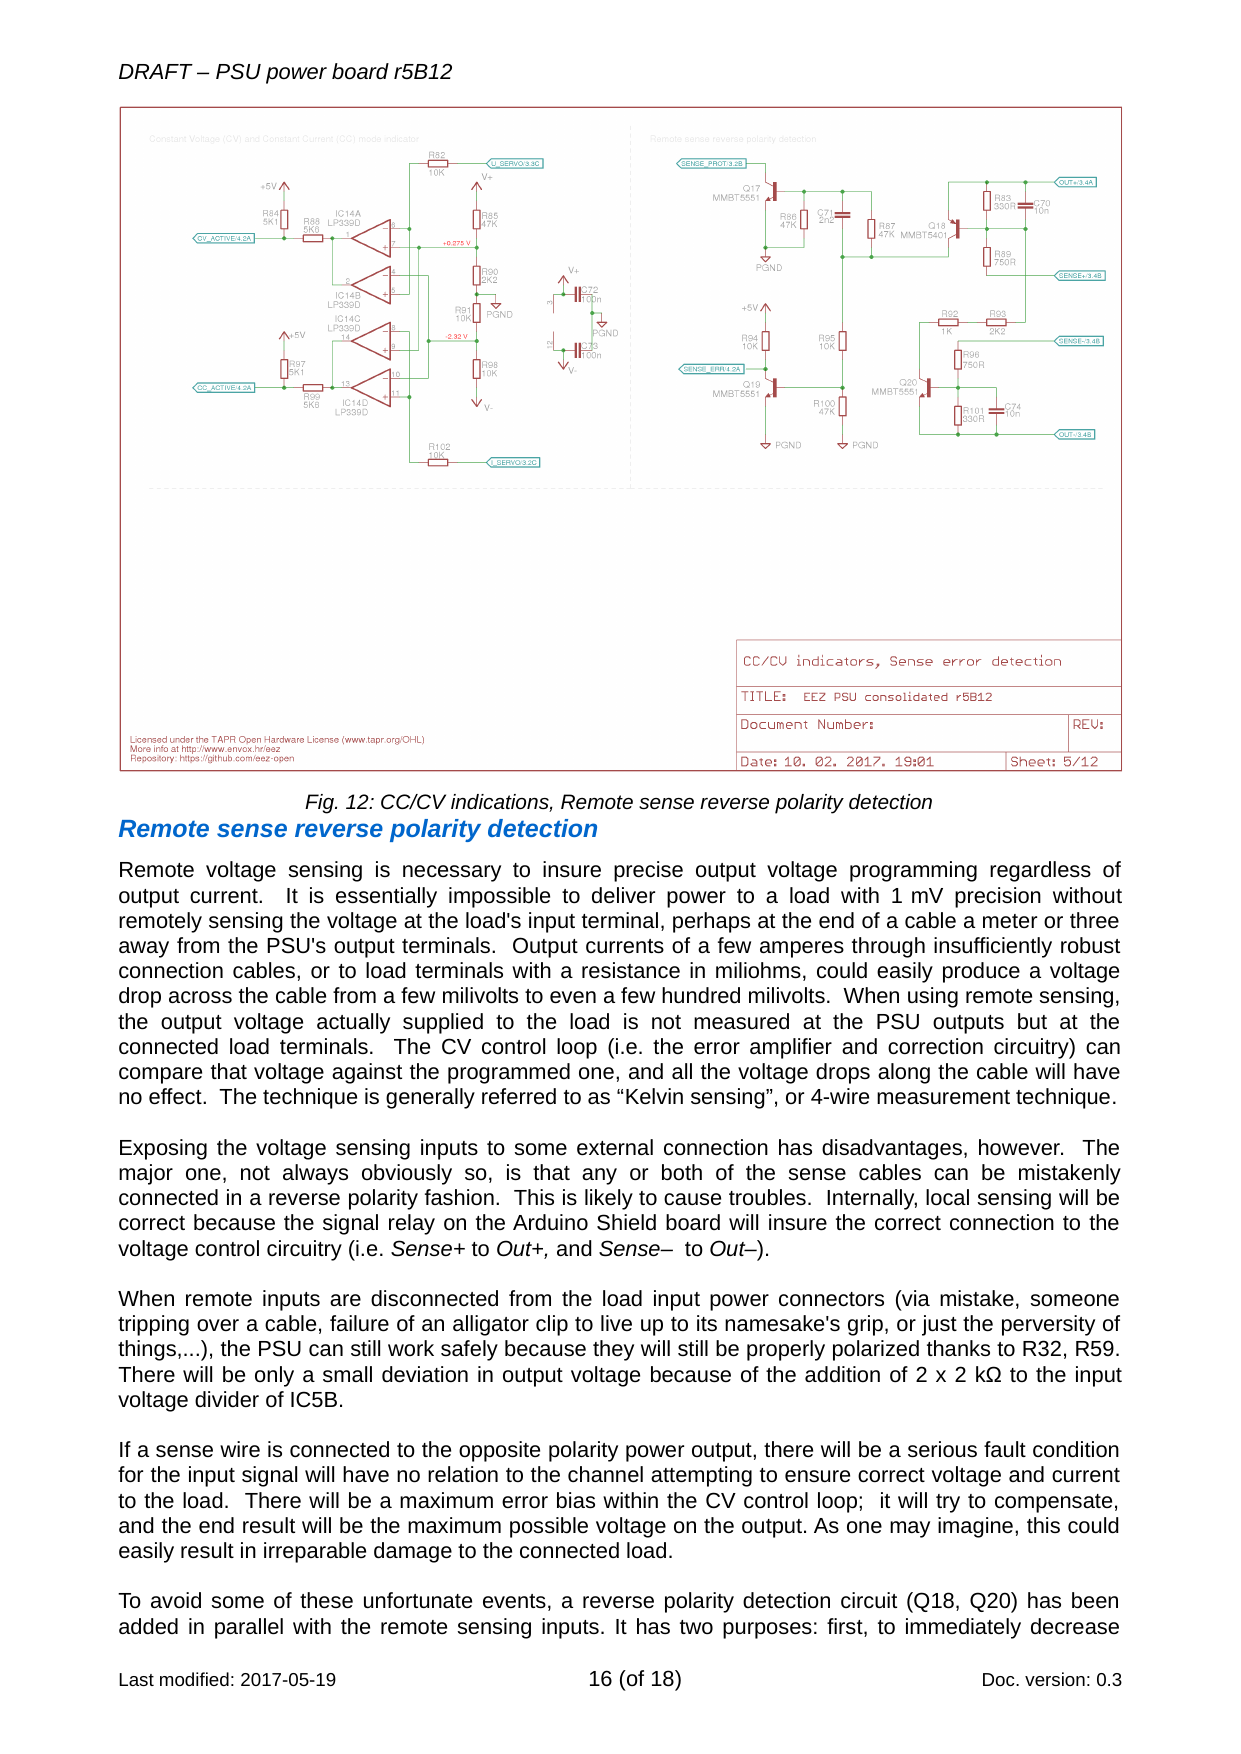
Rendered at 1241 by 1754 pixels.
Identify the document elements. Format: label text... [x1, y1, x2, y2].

text To avoid some of these unfortunate events, a reverse polarity detection circuit (Q18, Q20) has been added in parallel with the remote sensing inputs. It has two purposes: first, to immediately decrease [118, 1588, 1122, 1639]
text When remote inputs are disconnected from the load input power connectors (via mistake, someone tripping over a cable, failure of an alligator clip to live up to its namesake's grip, or just the perversity of things,...), the PSU can still work safely because they will still be properly polarized thanks to R32, R59. There will be only a small deviation in output voltage because of the addition of 2 x 2 kΩ to the input voltage divider of IC5B. [118, 1286, 1122, 1412]
list Fig. 12: CC/CV indications, Remote sense reverse polarity detection [118, 773, 1122, 814]
text Remote voltage sensing is necessary to insure precise output voltage programming regardless of output current. It is essentially impossible to deliver power to a load with 1 mV precision without remotely sensing the voltage at the load's input terminal, perhaps at the end of a cable a meter or three away from the PSU's output terminals. Output currents of a few amperes through insufficiently robust connection cables, or to load terminals with a resistance in miliohms, could easily produce a voltage drop across the cable from a few milivolts to even a few hundred milivolts. When using remote sensing, the output voltage actually supplied to the load is not measured at the PSU outputs but at the connected load terminals. The CV control loop (i.e. the error amplifier and correction circuitry) can compare that voltage against the programmed one, and all the voltage drops along the cable will have no effect. The technique is generally referred to as “Kelvin sensing”, or 4-wire measurement technique. [118, 857, 1122, 1109]
subtitle Remote sense reverse polarity detection [118, 814, 1122, 843]
text If a sense wire is connected to the opposite polarity power output, there will be a serious fault condition for the input signal will have no relation to the channel attempting to ensure correct voltage and current to the load. There will be a maximum error bias within the CV control loop; it will try to compensate, and the end result will be the maximum possible voltage on the output. As one may imagine, this could easily result in irreparable damage to the connected load. [118, 1437, 1122, 1563]
picture [118, 106, 1123, 773]
text Exposing the voltage sensing inputs to some external connection has disadvantages, however. The major one, not always obviously so, is that any or both of the sense cables can be mistakenly connected in a reverse polarity fashion. This is likely to cause troubles. Internally, local sensing will be correct because the signal relay on the Arduino Shield board will insure the correct connection to the voltage control circuitry (i.e. Sense+ to Out+, and Sense– to Out–). [118, 1135, 1122, 1261]
